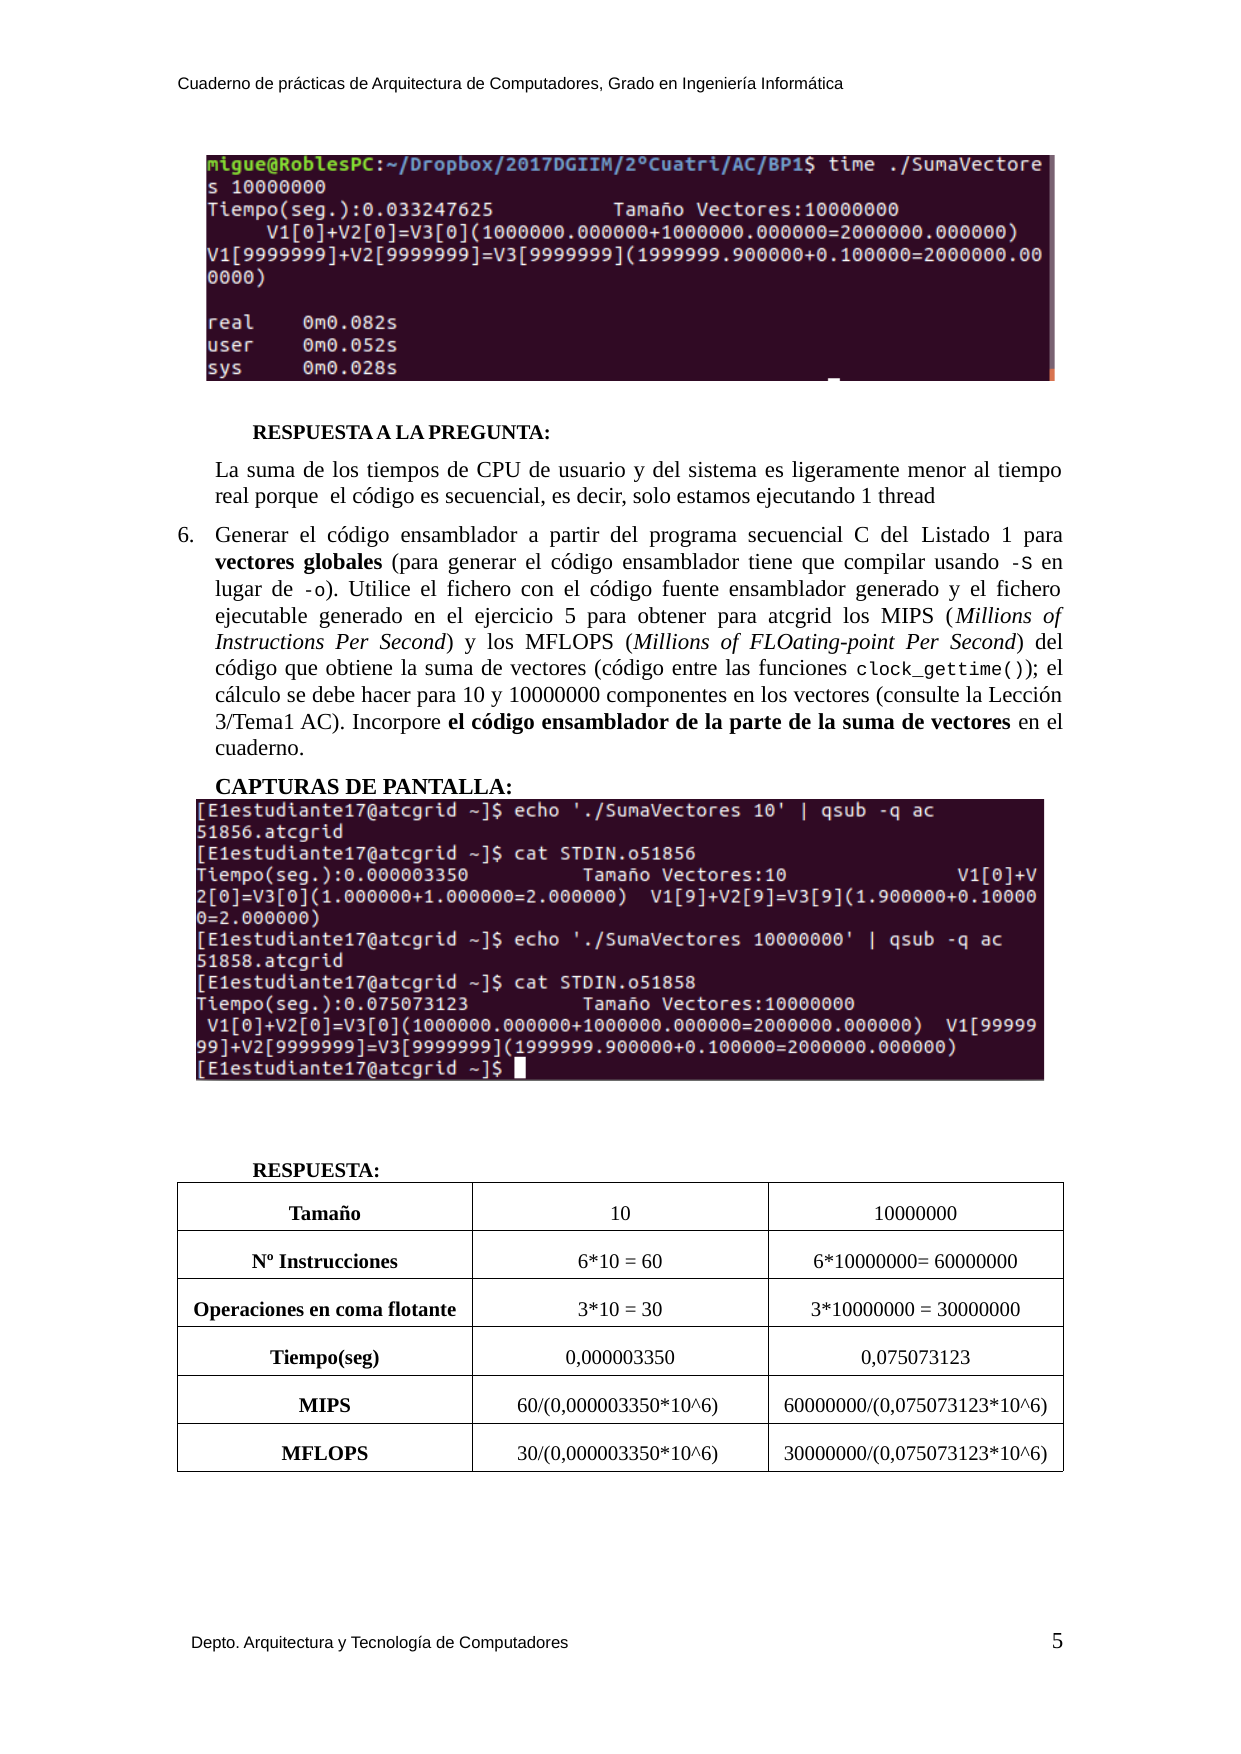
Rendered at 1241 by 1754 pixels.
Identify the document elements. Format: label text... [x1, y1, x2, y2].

table_header Tamaño [178, 1183, 472, 1230]
table_cell 60000000/(0,075073123*10^6) [769, 1376, 1063, 1423]
table_cell 6*10000000= 60000000 [769, 1231, 1063, 1278]
table_cell MFLOPS [178, 1424, 472, 1471]
table_cell 0,075073123 [769, 1327, 1063, 1374]
table_cell 3*10000000 = 30000000 [769, 1279, 1063, 1326]
table_cell 6*10 = 60 [473, 1231, 768, 1278]
list Generar el código ensamblador a partir del programa secuencial C del Listado 1 para vectores globales (para generar el código ensamblador tiene que compilar usando -S en lugar de -o). Utilice el fichero con el código fuente ensamblador generado y el fichero ejecutable generado en el ejercicio 5 para obtener para atcgrid los MIPS (Millions of Instructions Per Second) y los MFLOPS (Millions of FLOating-point Per Second) del código que obtiene la suma de vectores (código entre las funciones clock_gettime()); el cálculo se debe hacer para 10 y 10000000 componentes en los vectores (consulte la Lección 3/Tema1 AC). Incorpore el código ensamblador de la parte de la suma de vectores en el cuaderno. [177, 521, 1063, 760]
table_cell Nº Instrucciones [178, 1231, 472, 1278]
table_header 10 [473, 1183, 768, 1230]
table_cell 60/(0,000003350*10^6) [473, 1376, 768, 1423]
picture [206, 155, 1055, 381]
table_cell 30/(0,000003350*10^6) [473, 1424, 768, 1471]
table_cell Tiempo(seg) [178, 1327, 472, 1374]
picture [196, 799, 1045, 1081]
table_cell 0,000003350 [473, 1327, 768, 1374]
table_cell MIPS [178, 1376, 472, 1423]
text La suma de los tiempos de CPU de usuario y del sistema es ligeramente menor al tiempo real porque el código es secuencial, es decir, solo estamos ejecutando 1 thread [215, 456, 1063, 509]
text RESPUESTA: [252, 1158, 1063, 1182]
table_cell Operaciones en coma flotante [178, 1279, 472, 1326]
table_cell 3*10 = 30 [473, 1279, 768, 1326]
text RESPUESTA A LA PREGUNTA: [252, 419, 1063, 444]
table_cell 30000000/(0,075073123*10^6) [769, 1424, 1063, 1471]
table_header 10000000 [769, 1183, 1063, 1230]
text CAPTURAS DE PANTALLA: [215, 773, 1063, 799]
